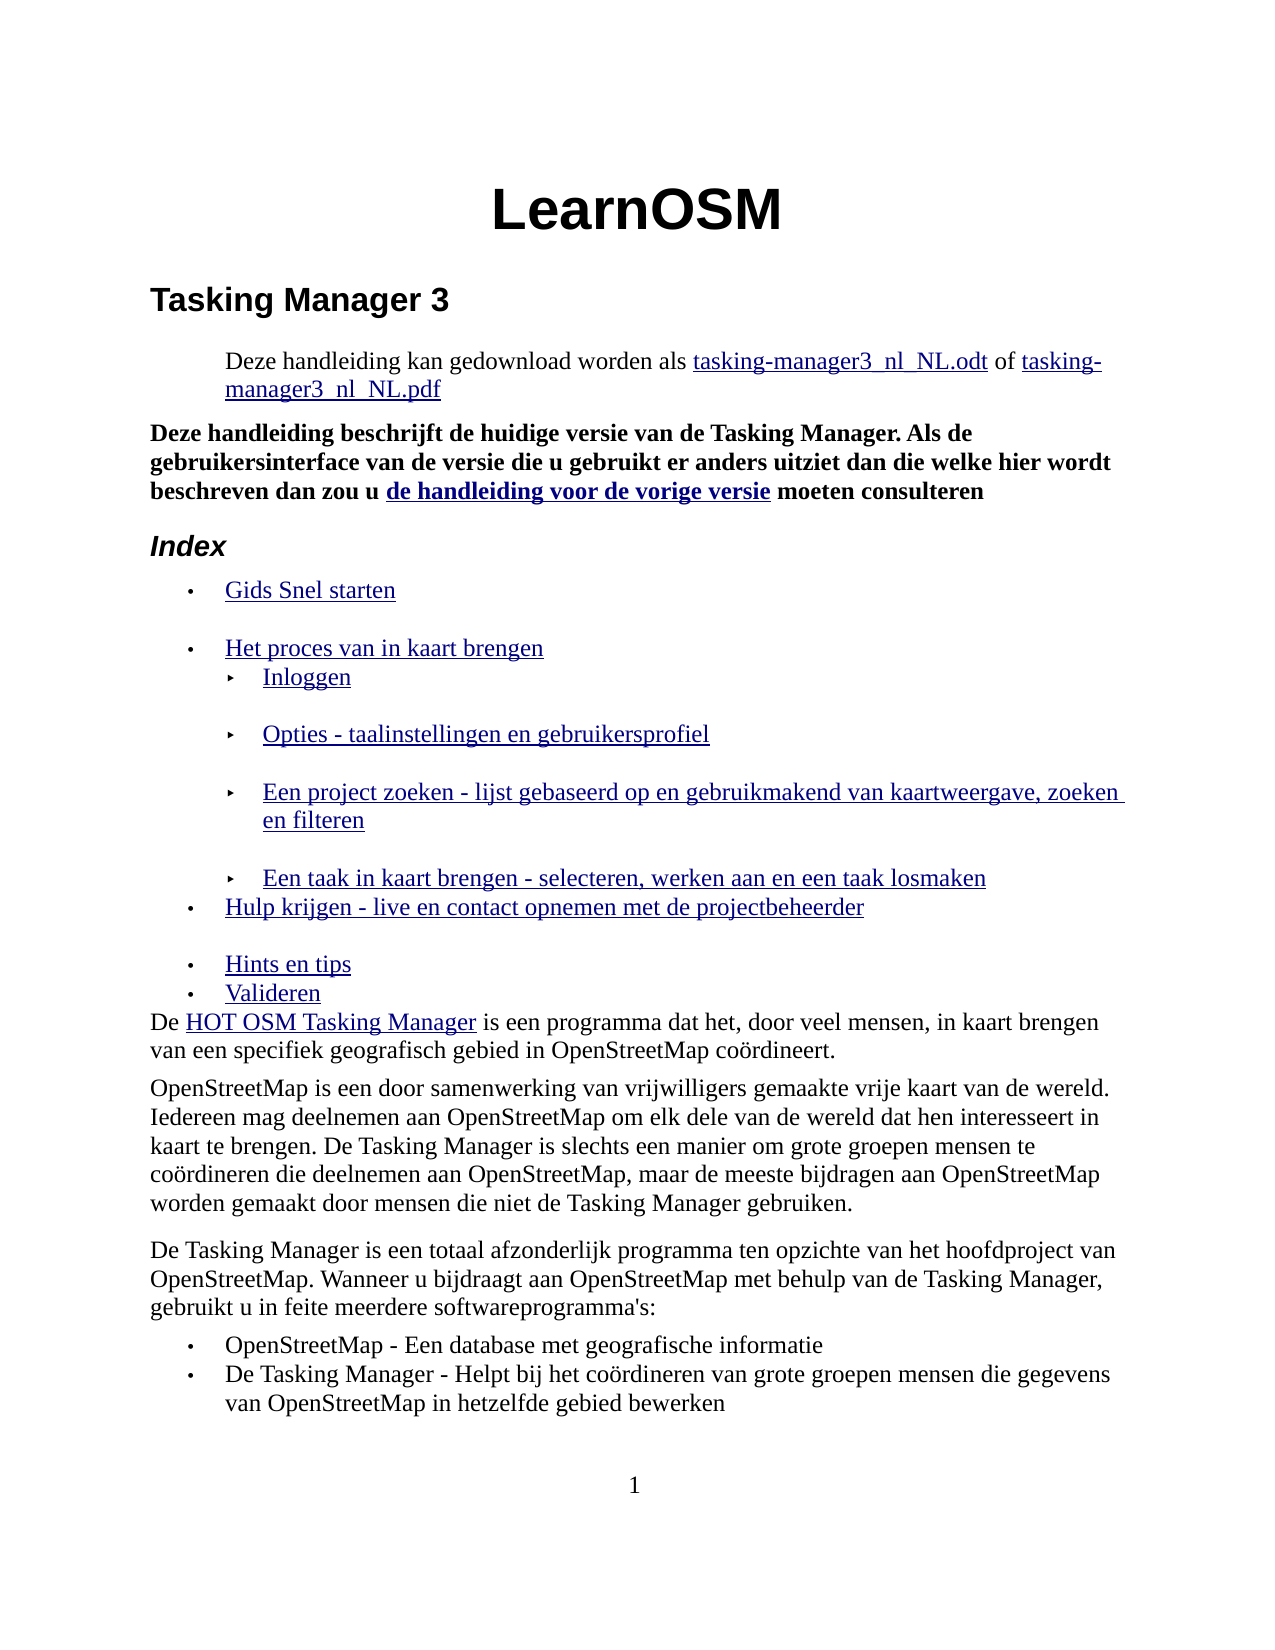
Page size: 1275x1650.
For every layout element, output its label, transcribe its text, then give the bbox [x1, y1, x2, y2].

list Hulp krijgen - live en contact opnemen met de projectbeheerder [187, 892, 1125, 949]
subtitle Tasking Manager 3 [150, 279, 1125, 318]
list Gids Snel starten [187, 576, 1125, 633]
list Opties - taalinstellingen en gebruikersprofiel [225, 719, 1125, 777]
list Het proces van in kaart brengen [187, 633, 1125, 662]
list Valideren [187, 978, 1125, 1007]
list De Tasking Manager - Helpt bij het coördineren van grote groepen mensen die gegevens van OpenStreetMap in hetzelfde gebied bewerken [187, 1359, 1125, 1416]
list OpenStreetMap - Een database met geografische informatie [187, 1330, 1125, 1359]
title LearnOSM [150, 175, 1125, 242]
text Deze handleiding beschrijft de huidige versie van de Tasking Manager. Als de gebruikersinterface van de versie die u gebruikt er anders uitziet dan die welke hier wordt beschreven dan zou u de handleiding voor de vorige versie moeten consulteren [150, 418, 1125, 504]
list Een taak in kaart brengen - selecteren, werken aan en een taak losmaken [225, 863, 1125, 892]
list Inloggen [225, 662, 1125, 719]
list Hints en tips [187, 949, 1125, 978]
subtitle Index [150, 529, 1125, 563]
text OpenStreetMap is een door samenwerking van vrijwilligers gemaakte vrije kaart van de wereld. Iedereen mag deelnemen aan OpenStreetMap om elk dele van de wereld dat hen interesseert in kaart te brengen. De Tasking Manager is slechts een manier om grote groepen mensen te coördineren die deelnemen aan OpenStreetMap, maar de meeste bijdragen aan OpenStreetMap worden gemaakt door mensen die niet de Tasking Manager gebruiken. [150, 1073, 1125, 1217]
list Een project zoeken - lijst gebaseerd op en gebruikmakend van kaartweergave, zoeken en filteren [225, 777, 1125, 863]
text De HOT OSM Tasking Manager is een programma dat het, door veel mensen, in kaart brengen van een specifiek geografisch gebied in OpenStreetMap coördineert. [150, 1007, 1125, 1064]
text De Tasking Manager is een totaal afzonderlijk programma ten opzichte van het hoofdproject van OpenStreetMap. Wanneer u bijdraagt aan OpenStreetMap met behulp van de Tasking Manager, gebruikt u in feite meerdere softwareprogramma's: [150, 1235, 1125, 1321]
text Deze handleiding kan gedownload worden als tasking-manager3_nl_NL.odt of tasking-manager3_nl_NL.pdf [225, 346, 1125, 403]
